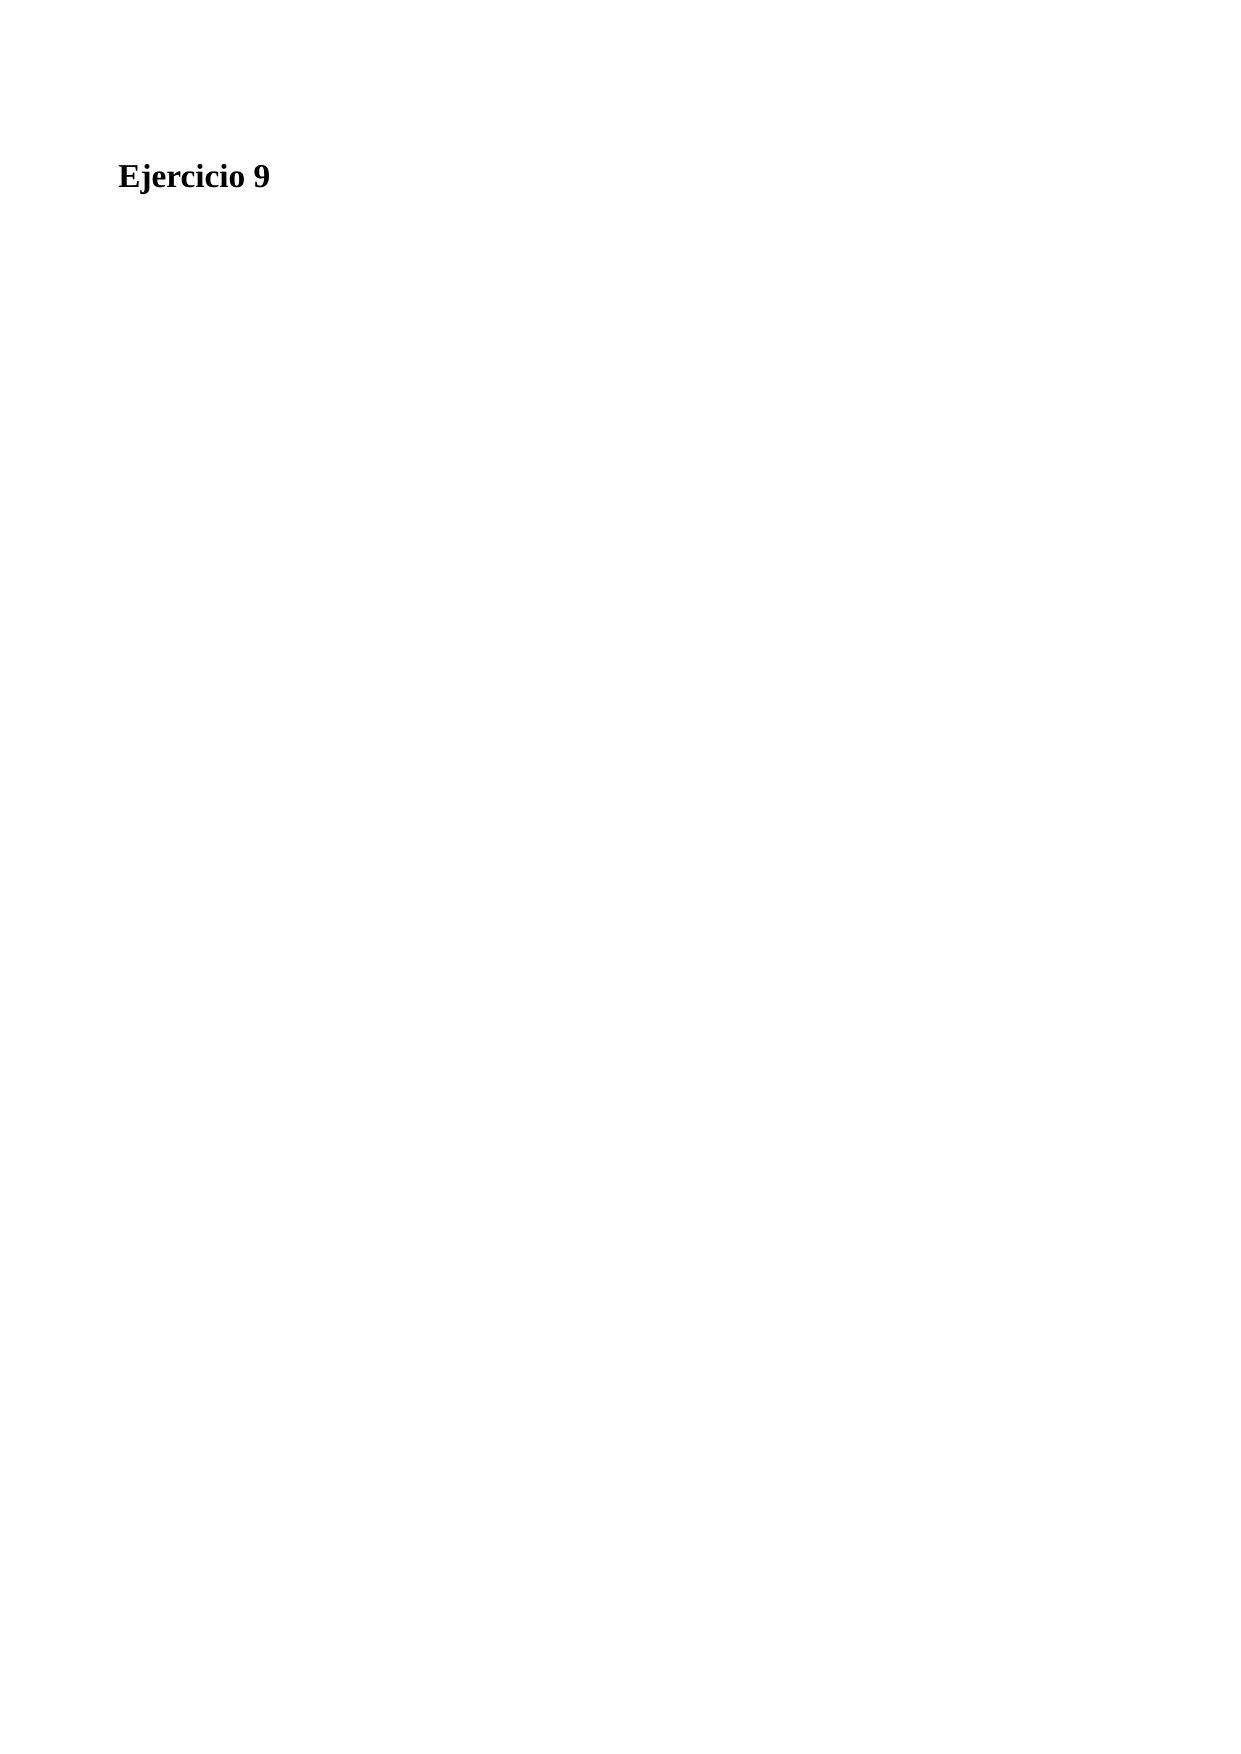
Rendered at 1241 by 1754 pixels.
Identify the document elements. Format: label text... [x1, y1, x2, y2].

text Ejercicio 9 [118, 156, 1122, 195]
